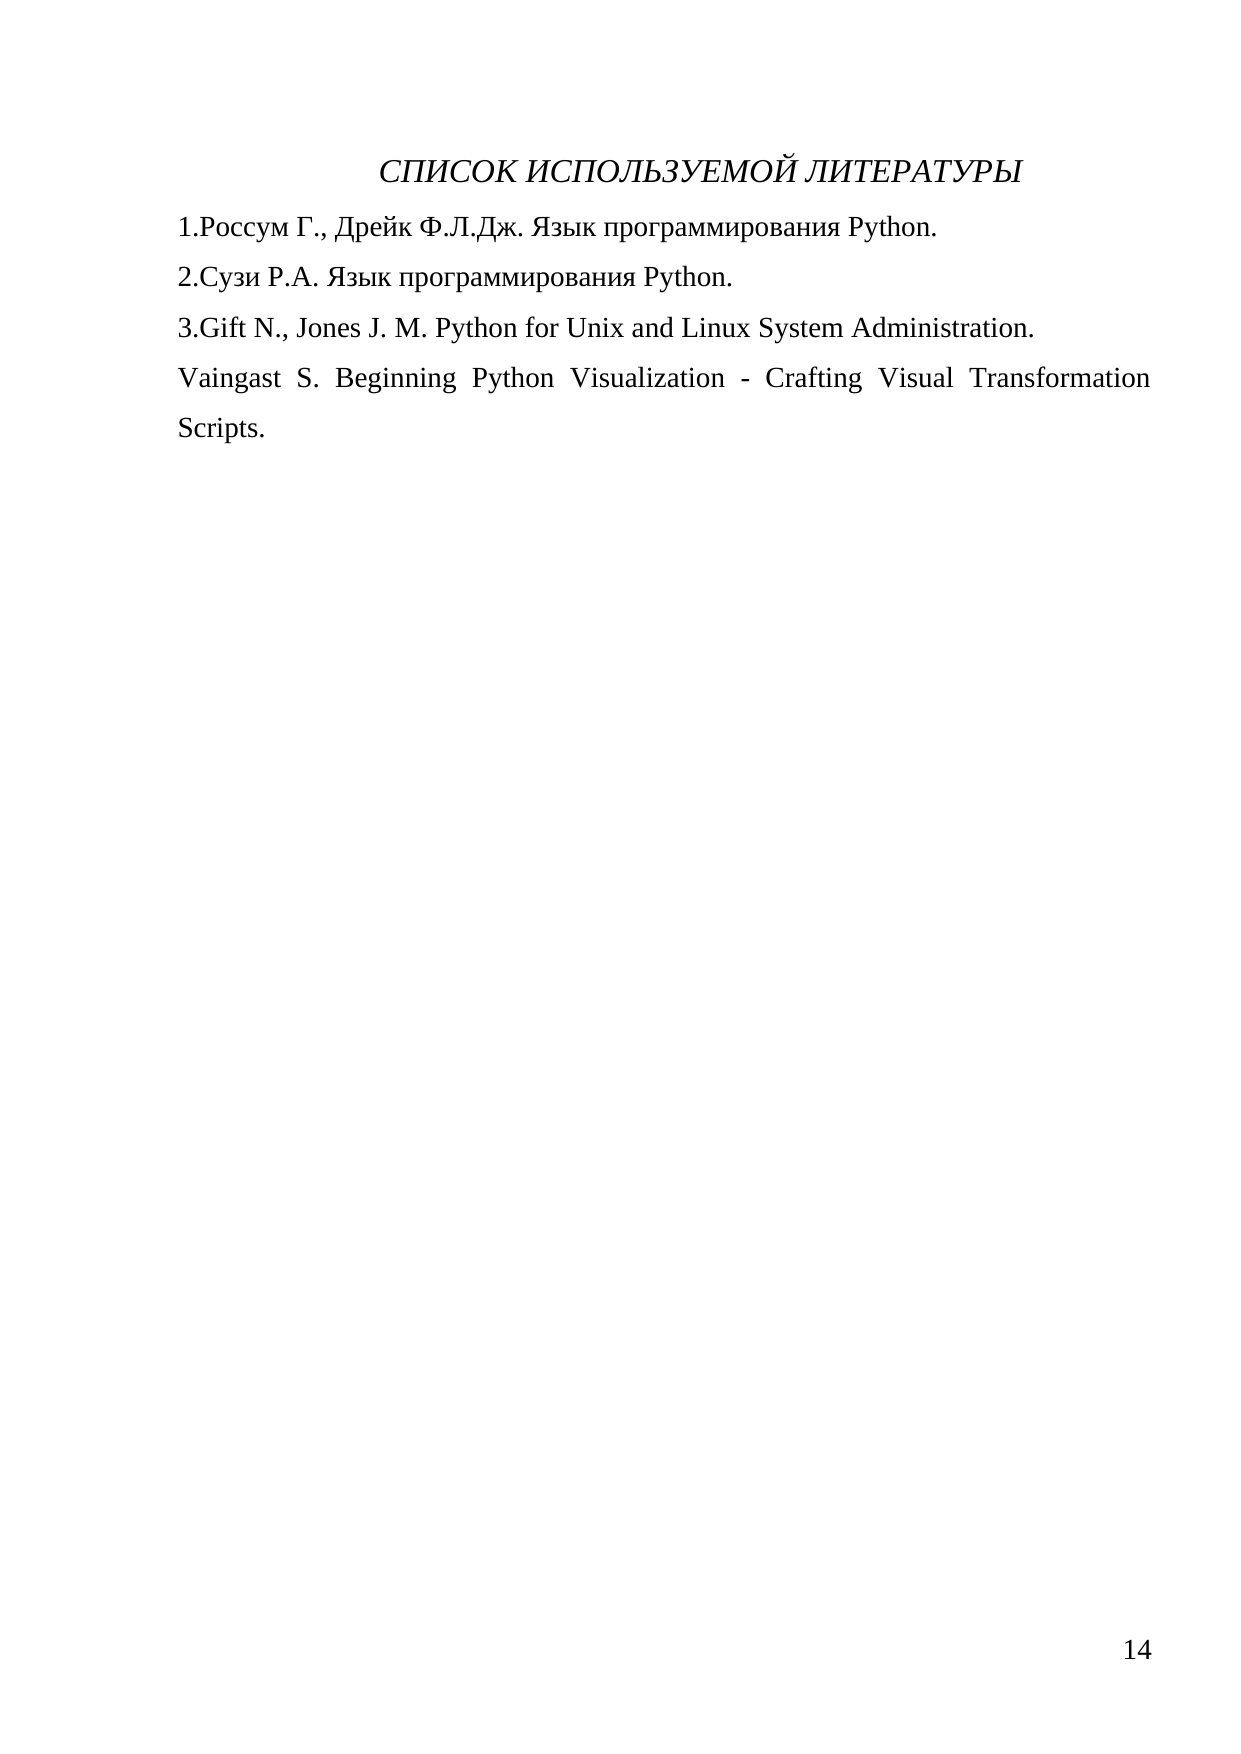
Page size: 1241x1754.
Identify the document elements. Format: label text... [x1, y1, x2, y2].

text 1.Россум Г., Дрейк Ф.Л.Дж. Язык программирования Python. [177, 209, 1152, 243]
text Vaingast S. Beginning Python Visualization - Crafting Visual Transformation Scripts. [177, 360, 1152, 444]
text 3.Gift N., Jones J. M. Python for Unix and Linux System Administration. [177, 310, 1152, 343]
subtitle СПИСОК ИСПОЛЬЗУЕМОЙ ЛИТЕРАТУРЫ [177, 152, 1152, 190]
text 2.Сузи Р.А. Язык программирования Python. [177, 259, 1152, 293]
